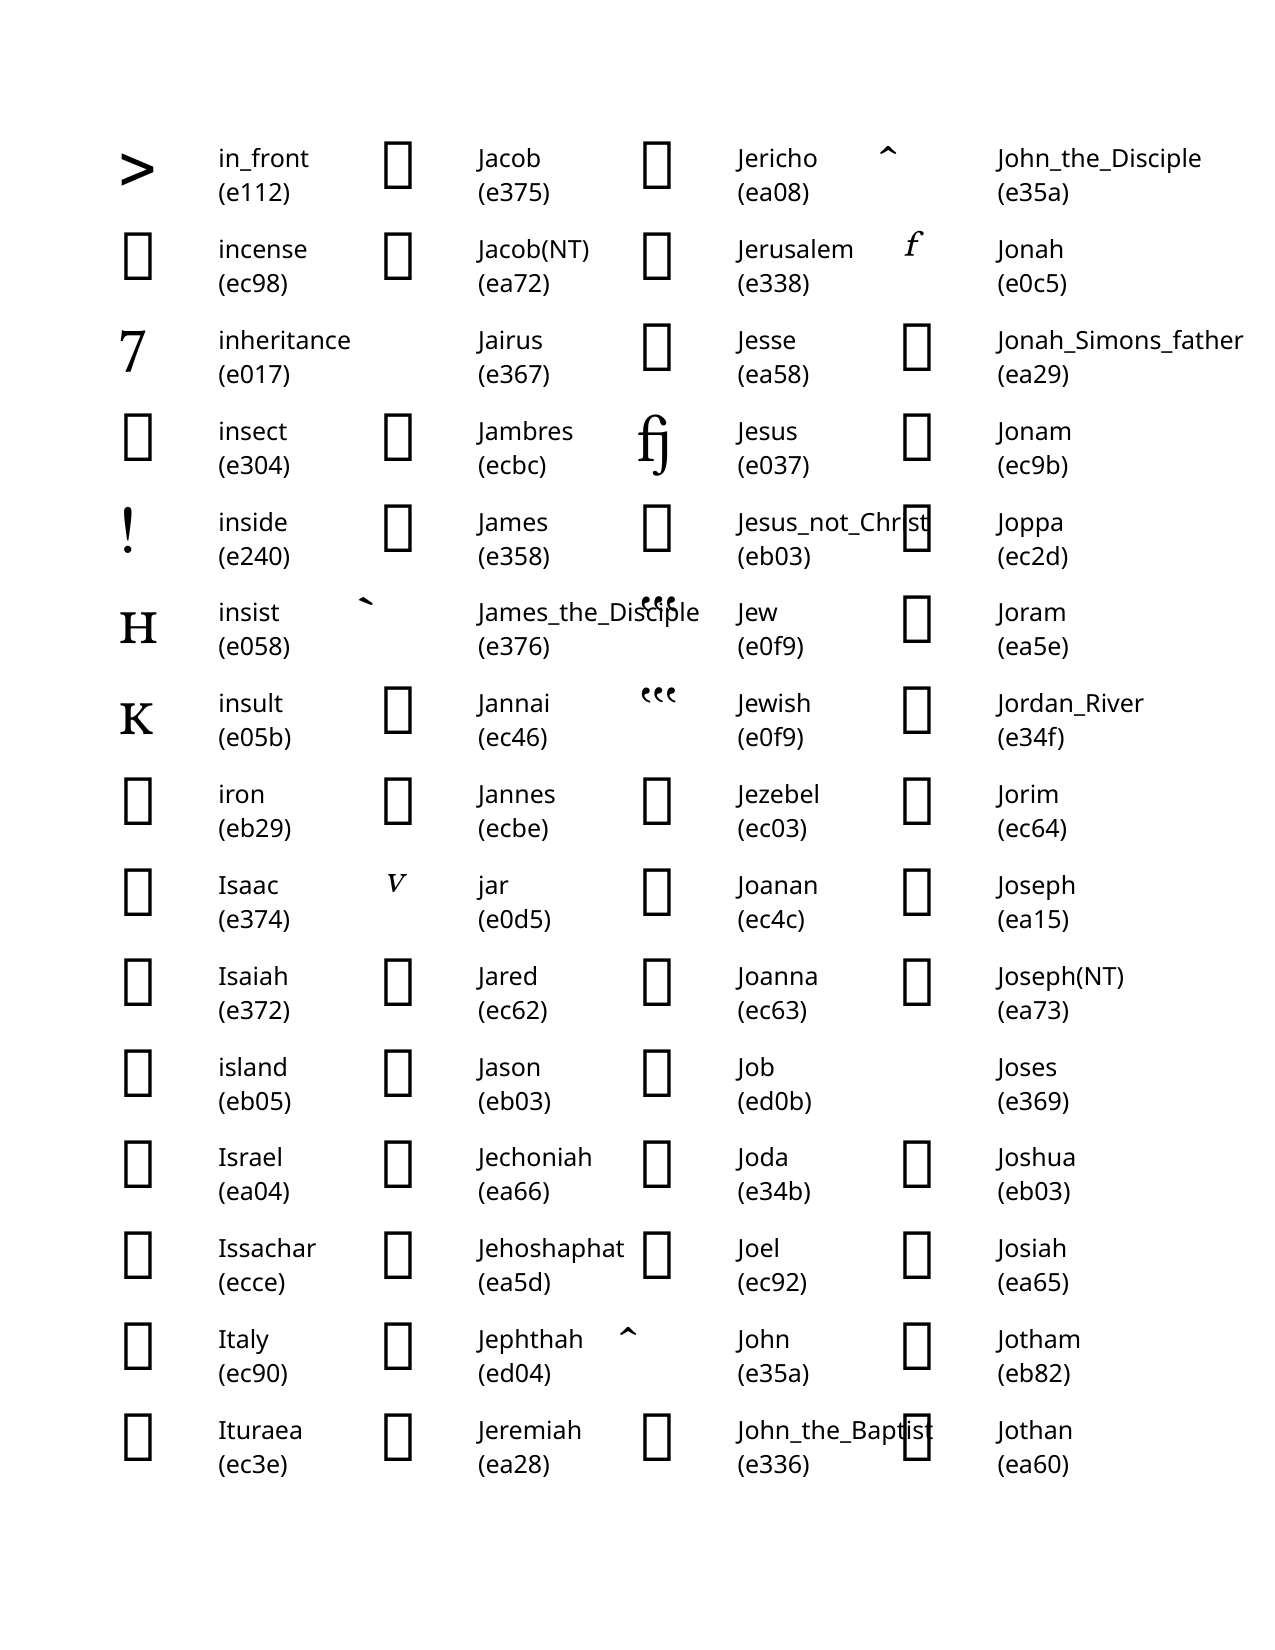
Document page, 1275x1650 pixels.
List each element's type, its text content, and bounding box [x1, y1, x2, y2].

table_cell Joshua (eb03) [994, 1117, 1275, 1208]
table_cell Jorim (ec64) [994, 754, 1275, 845]
table_cell  [638, 936, 734, 1026]
table_cell jar (e0d5) [475, 845, 638, 936]
table_cell  [897, 1117, 994, 1208]
table_cell  [115, 300, 215, 391]
table_cell  [638, 663, 734, 754]
table_cell  [638, 1299, 734, 1390]
table_cell  [378, 1299, 475, 1390]
table_cell Jordan_River (e34f) [994, 663, 1275, 754]
table_cell Joppa (ec2d) [994, 481, 1275, 572]
table_cell  [115, 754, 215, 845]
table_cell  [897, 663, 994, 754]
table_cell  [897, 1390, 994, 1481]
table_cell  [897, 118, 994, 209]
table_cell  [378, 754, 475, 845]
table_cell  [378, 1208, 475, 1299]
table_cell  [897, 481, 994, 572]
table_cell John_the_Baptist (e336) [734, 1390, 897, 1481]
table_cell incense (ec98) [215, 209, 378, 300]
table_cell inheritance (e017) [215, 300, 378, 391]
table_cell  [378, 663, 475, 754]
table_cell  [638, 572, 734, 663]
table_cell Joses (e369) [994, 1026, 1275, 1117]
table_cell John (e35a) [734, 1299, 897, 1390]
table_cell Joseph (ea15) [994, 845, 1275, 936]
table_cell Jericho (ea08) [734, 118, 897, 209]
table_cell  [378, 572, 475, 663]
table_cell  [897, 1026, 994, 1117]
table_cell  [115, 572, 215, 663]
table_cell  [897, 300, 994, 391]
table_cell Josiah (ea65) [994, 1208, 1275, 1299]
table_cell Jephthah (ed04) [475, 1299, 638, 1390]
table_cell  [115, 1299, 215, 1390]
table_cell Joseph(NT) (ea73) [994, 936, 1275, 1026]
table_cell  [115, 1117, 215, 1208]
table_cell Jeremiah (ea28) [475, 1390, 638, 1481]
table_cell  [378, 391, 475, 481]
table_cell Ituraea (ec3e) [215, 1390, 378, 1481]
table_cell  [115, 1026, 215, 1117]
table_cell  [897, 209, 994, 300]
table_cell Jonah (e0c5) [994, 209, 1275, 300]
table_cell Jacob(NT) (ea72) [475, 209, 638, 300]
table_cell John_the_Disciple (e35a) [994, 118, 1275, 209]
table_cell  [378, 209, 475, 300]
table_cell  [115, 209, 215, 300]
table_cell Jambres (ecbc) [475, 391, 638, 481]
table_cell Isaac (e374) [215, 845, 378, 936]
table_cell  [897, 754, 994, 845]
table_cell Jared (ec62) [475, 936, 638, 1026]
table_cell  [638, 481, 734, 572]
table_cell Jezebel (ec03) [734, 754, 897, 845]
table_cell Israel (ea04) [215, 1117, 378, 1208]
table_cell  [638, 1208, 734, 1299]
table_cell James (e358) [475, 481, 638, 572]
table_cell Italy (ec90) [215, 1299, 378, 1390]
table_cell James_the_Disciple (e376) [475, 572, 638, 663]
table_cell Jason (eb03) [475, 1026, 638, 1117]
table_cell  [897, 391, 994, 481]
table_cell Jechoniah (ea66) [475, 1117, 638, 1208]
table_cell  [897, 936, 994, 1026]
table_cell  [378, 481, 475, 572]
table_cell  [115, 663, 215, 754]
table_cell Jew (e0f9) [734, 572, 897, 663]
table_cell  [638, 845, 734, 936]
table_cell Jesus (e037) [734, 391, 897, 481]
table_cell Jerusalem (e338) [734, 209, 897, 300]
table_cell  [378, 1117, 475, 1208]
table_cell Jotham (eb82) [994, 1299, 1275, 1390]
table_cell  [897, 572, 994, 663]
table_cell  [115, 1208, 215, 1299]
table_cell Joram (ea5e) [994, 572, 1275, 663]
table_cell  [897, 1208, 994, 1299]
table_cell iron (eb29) [215, 754, 378, 845]
table_cell Jothan (ea60) [994, 1390, 1275, 1481]
table_cell Job (ed0b) [734, 1026, 897, 1117]
table_cell  [638, 391, 734, 481]
table_cell Jacob (e375) [475, 118, 638, 209]
table_cell  [638, 209, 734, 300]
table_cell Issachar (ecce) [215, 1208, 378, 1299]
table_cell  [378, 845, 475, 936]
table_cell in_front (e112) [215, 118, 378, 209]
table_cell Jesse (ea58) [734, 300, 897, 391]
table_cell Jannes (ecbe) [475, 754, 638, 845]
table_cell insist (e058) [215, 572, 378, 663]
table_cell Joanan (ec4c) [734, 845, 897, 936]
table_cell Jewish (e0f9) [734, 663, 897, 754]
table_cell  [638, 300, 734, 391]
table_cell Joanna (ec63) [734, 936, 897, 1026]
table_cell  [638, 1026, 734, 1117]
table_cell  [638, 754, 734, 845]
table_cell  [378, 1026, 475, 1117]
table_cell  [115, 936, 215, 1026]
table_cell Jehoshaphat (ea5d) [475, 1208, 638, 1299]
table_cell Jesus_not_Christ (eb03) [734, 481, 897, 572]
table_cell  [115, 118, 215, 209]
table_cell  [115, 391, 215, 481]
table_cell insect (e304) [215, 391, 378, 481]
table_cell  [897, 845, 994, 936]
table_cell  [115, 1390, 215, 1481]
table_cell  [378, 1390, 475, 1481]
table_cell Joel (ec92) [734, 1208, 897, 1299]
table_cell  [897, 1299, 994, 1390]
table_cell  [638, 118, 734, 209]
table_cell Isaiah (e372) [215, 936, 378, 1026]
table_cell  [378, 118, 475, 209]
table_cell insult (e05b) [215, 663, 378, 754]
table_cell Jannai (ec46) [475, 663, 638, 754]
table_cell inside (e240) [215, 481, 378, 572]
table_cell Jonah_Simons_father (ea29) [994, 300, 1275, 391]
table_cell island (eb05) [215, 1026, 378, 1117]
table_cell Jairus (e367) [475, 300, 638, 391]
table_cell  [115, 481, 215, 572]
table_cell  [638, 1390, 734, 1481]
table_cell  [115, 845, 215, 936]
table_cell  [638, 1117, 734, 1208]
table_cell  [378, 936, 475, 1026]
table_cell Jonam (ec9b) [994, 391, 1275, 481]
table_cell Joda (e34b) [734, 1117, 897, 1208]
table_cell  [378, 300, 475, 391]
